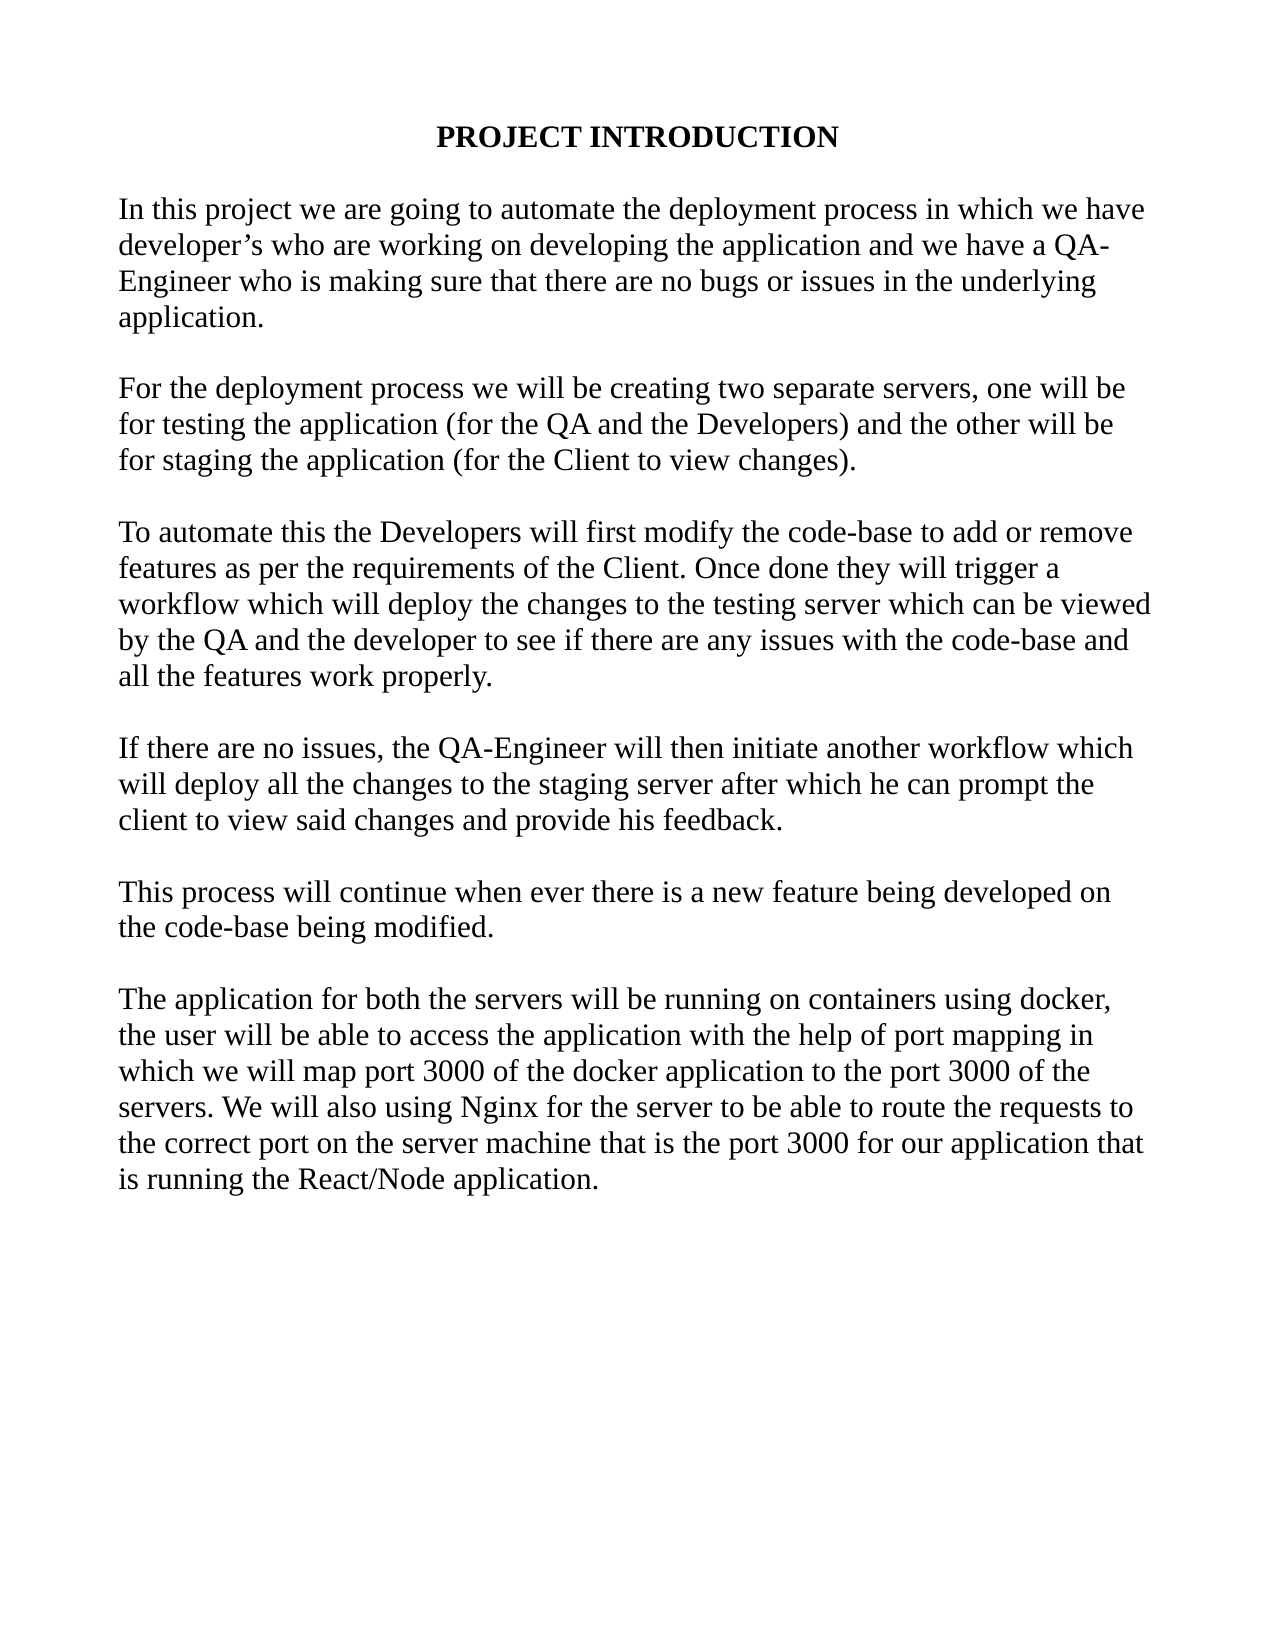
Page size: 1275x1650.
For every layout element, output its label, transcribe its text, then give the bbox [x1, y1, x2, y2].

text The application for both the servers will be running on containers using docker, the user will be able to access the application with the help of port mapping in which we will map port 3000 of the docker application to the port 3000 of the servers. We will also using Nginx for the server to be able to route the requests to the correct port on the server machine that is the port 3000 for our application that is running the React/Node application. [118, 981, 1157, 1196]
text In this project we are going to automate the deployment process in which we have developer’s who are working on developing the application and we have a QA-Engineer who is making sure that there are no bugs or issues in the underlying application. [118, 190, 1157, 334]
text If there are no issues, the QA-Engineer will then initiate another workflow which will deploy all the changes to the staging server after which he can prompt the client to view said changes and provide his feedback. [118, 729, 1157, 837]
text This process will continue when ever there is a new feature being developed on the code-base being modified. [118, 873, 1157, 945]
text To automate this the Developers will first modify the code-base to add or remove features as per the requirements of the Client. Once done they will trigger a workflow which will deploy the changes to the testing server which can be viewed by the QA and the developer to see if there are any issues with the code-base and all the features work properly. [118, 513, 1157, 693]
text For the deployment process we will be creating two separate servers, one will be for testing the application (for the QA and the Developers) and the other will be for staging the application (for the Client to view changes). [118, 370, 1157, 477]
text PROJECT INTRODUCTION [118, 118, 1157, 154]
